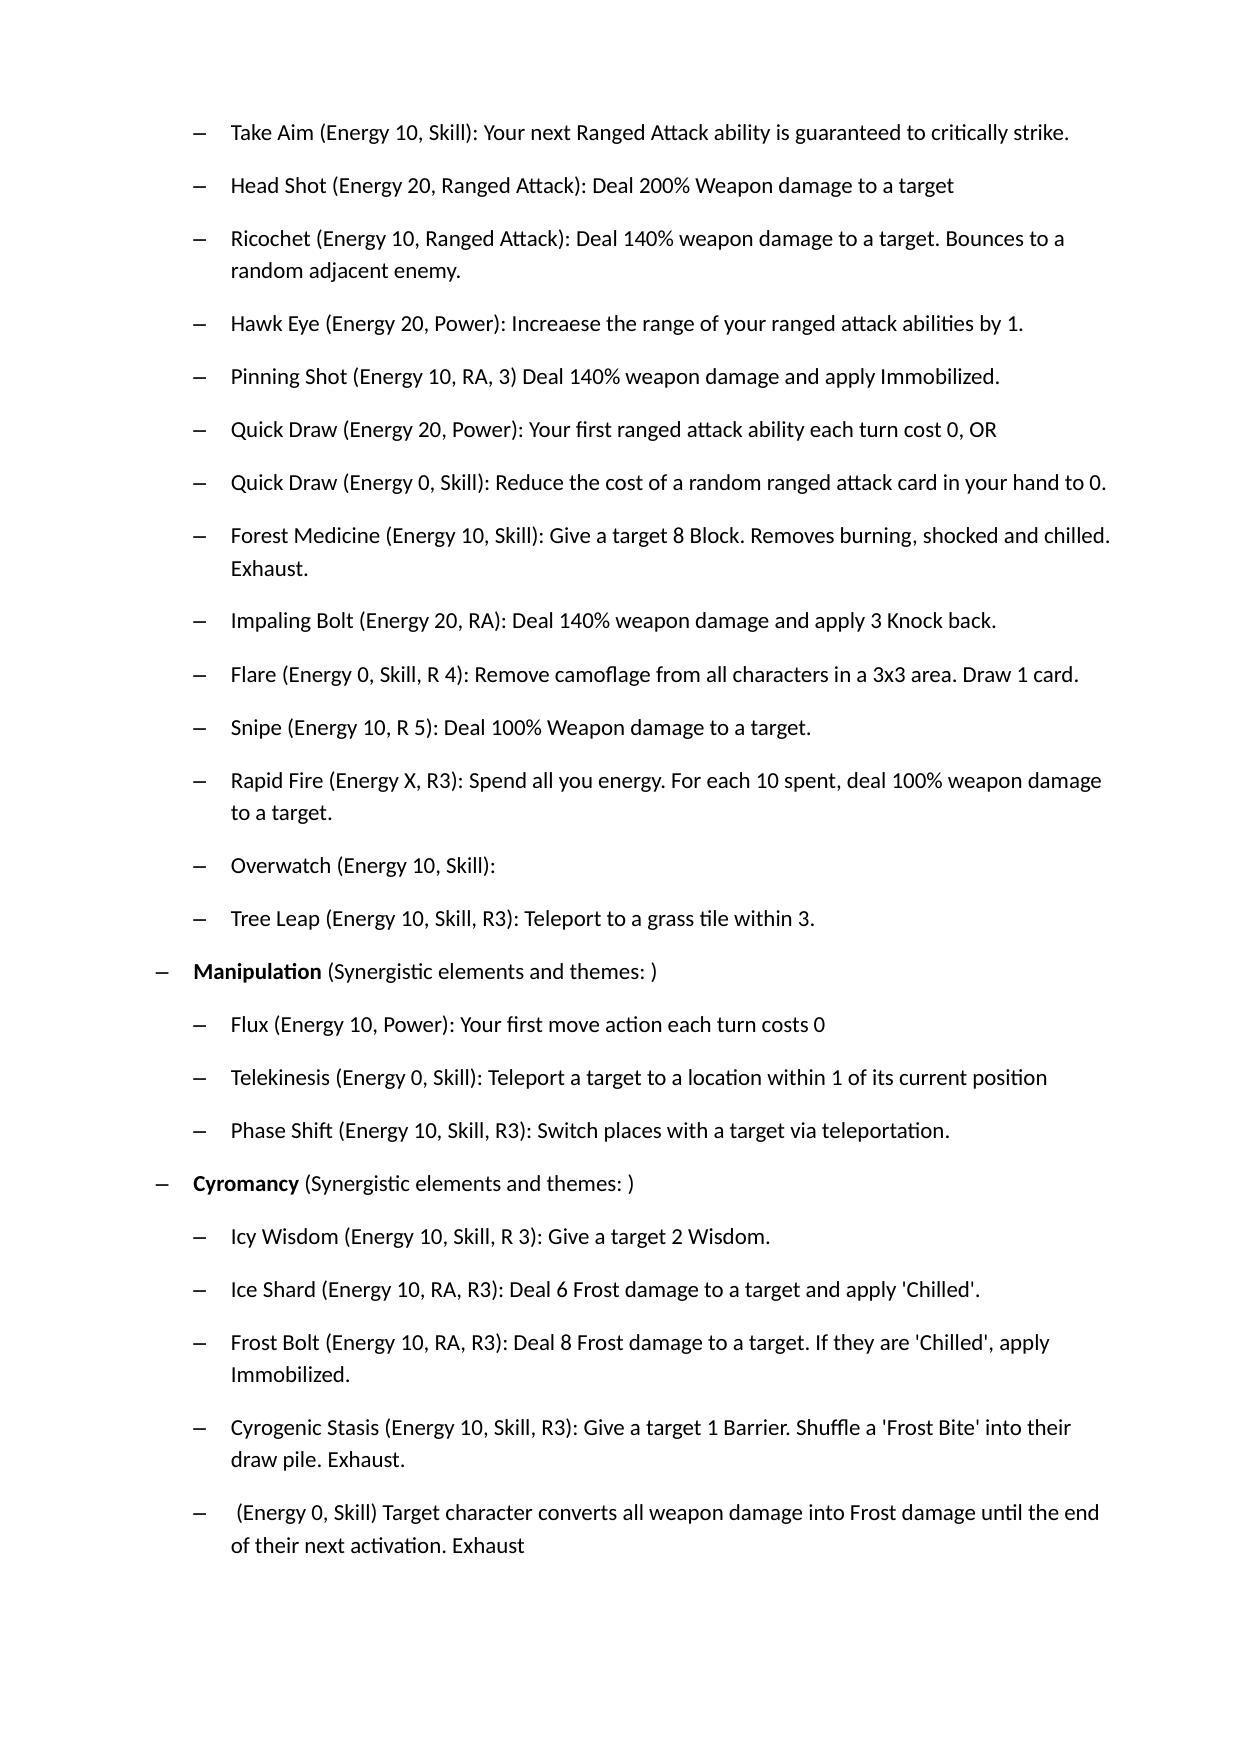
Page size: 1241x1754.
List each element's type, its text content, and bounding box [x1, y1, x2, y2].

list Ricochet (Energy 10, Ranged Attack): Deal 140% weapon damage to a target. Bounces to a random adjacent enemy. [193, 224, 1122, 284]
list Pinning Shot (Energy 10, RA, 3) Deal 140% weapon damage and apply Immobilized. [193, 362, 1122, 390]
list Icy Wisdom (Energy 10, Skill, R 3): Give a target 2 Wisdom. [193, 1222, 1122, 1250]
list Cyrogenic Stasis (Energy 10, Skill, R3): Give a target 1 Barrier. Shuffle a 'Frost Bite' into their draw pile. Exhaust. [193, 1413, 1122, 1473]
list Quick Draw (Energy 0, Skill): Reduce the cost of a random ranged attack card in your hand to 0. [193, 468, 1122, 496]
list Forest Medicine (Energy 10, Skill): Give a target 8 Block. Removes burning, shocked and chilled. Exhaust. [193, 521, 1122, 582]
list Ice Shard (Energy 10, RA, R3): Deal 6 Frost damage to a target and apply 'Chilled'. [193, 1275, 1122, 1303]
list Phase Shift (Energy 10, Skill, R3): Switch places with a target via teleportation. [193, 1116, 1122, 1144]
list Impaling Bolt (Energy 20, RA): Deal 140% weapon damage and apply 3 Knock back. [193, 607, 1122, 635]
list (Energy 0, Skill) Target character converts all weapon damage into Frost damage until the end of their next activation. Exhaust [193, 1498, 1122, 1559]
list Hawk Eye (Energy 20, Power): Increaese the range of your ranged attack abilities by 1. [193, 309, 1122, 337]
list Snipe (Energy 10, R 5): Deal 100% Weapon damage to a target. [193, 713, 1122, 741]
list Rapid Fire (Energy X, R3): Spend all you energy. For each 10 spent, deal 100% weapon damage to a target. [193, 766, 1122, 826]
list Telekinesis (Energy 0, Skill): Teleport a target to a location within 1 of its current position [193, 1063, 1122, 1091]
list Take Aim (Energy 10, Skill): Your next Ranged Attack ability is guaranteed to critically strike. [193, 118, 1122, 146]
list Quick Draw (Energy 20, Power): Your first ranged attack ability each turn cost 0, OR [193, 415, 1122, 443]
list Overwatch (Energy 10, Skill): [193, 851, 1122, 879]
list Cyromancy (Synergistic elements and themes: ) [156, 1169, 1122, 1197]
list Frost Bolt (Energy 10, RA, R3): Deal 8 Frost damage to a target. If they are 'Chilled', apply Immobilized. [193, 1328, 1122, 1388]
list Head Shot (Energy 20, Ranged Attack): Deal 200% Weapon damage to a target [193, 171, 1122, 199]
list Flare (Energy 0, Skill, R 4): Remove camoflage from all characters in a 3x3 area. Draw 1 card. [193, 660, 1122, 688]
list Manipulation (Synergistic elements and themes: ) [156, 957, 1122, 985]
list Tree Leap (Energy 10, Skill, R3): Teleport to a grass tile within 3. [193, 904, 1122, 932]
list Flux (Energy 10, Power): Your first move action each turn costs 0 [193, 1010, 1122, 1038]
